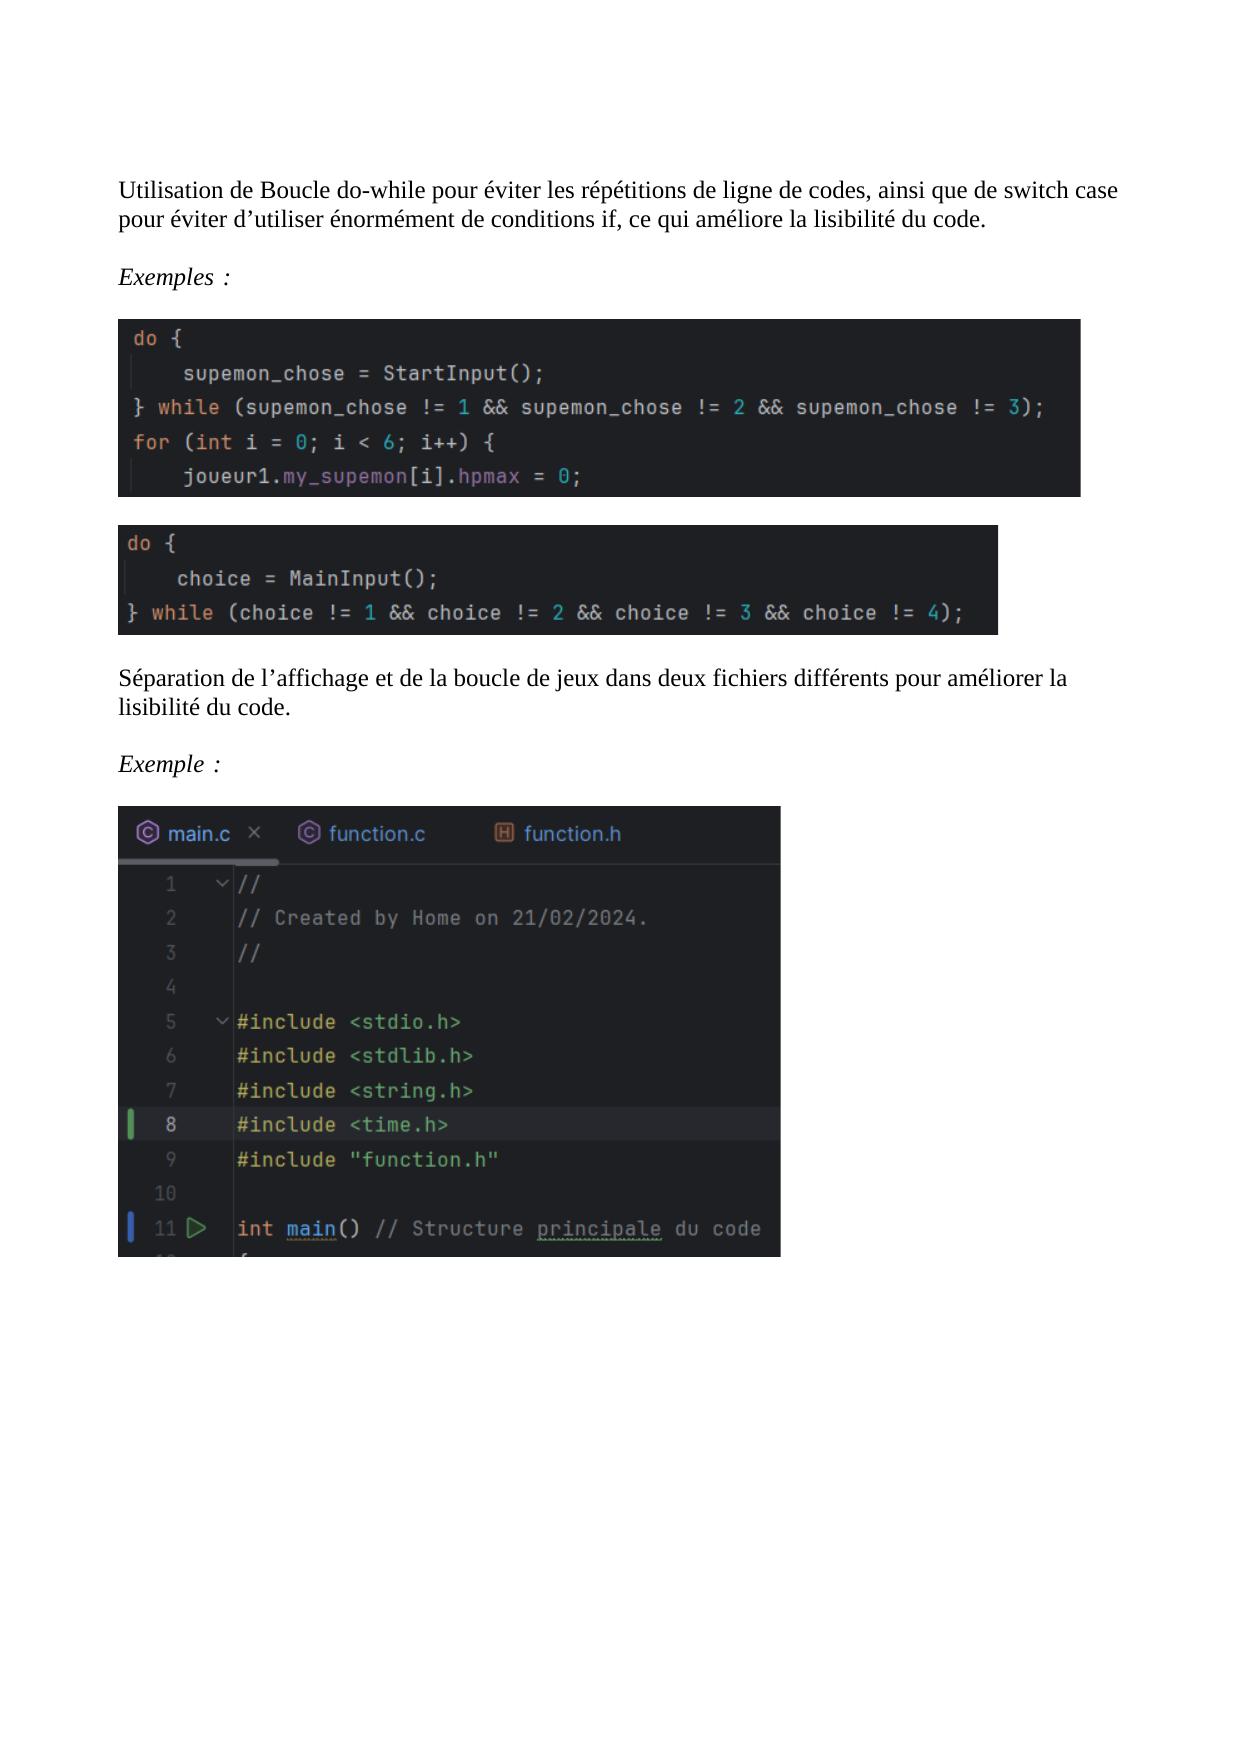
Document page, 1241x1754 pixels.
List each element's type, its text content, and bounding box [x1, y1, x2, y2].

text Utilisation de Boucle do-while pour éviter les répétitions de ligne de codes, ainsi que de switch case pour éviter d’utiliser énormément de conditions if, ce qui améliore la lisibilité du code. [118, 176, 1122, 233]
text Exemples : [118, 262, 1122, 291]
text Séparation de l’affichage et de la boucle de jeux dans deux fichiers différents pour améliorer la lisibilité du code. [118, 663, 1122, 721]
text Exemple : [118, 749, 1122, 778]
